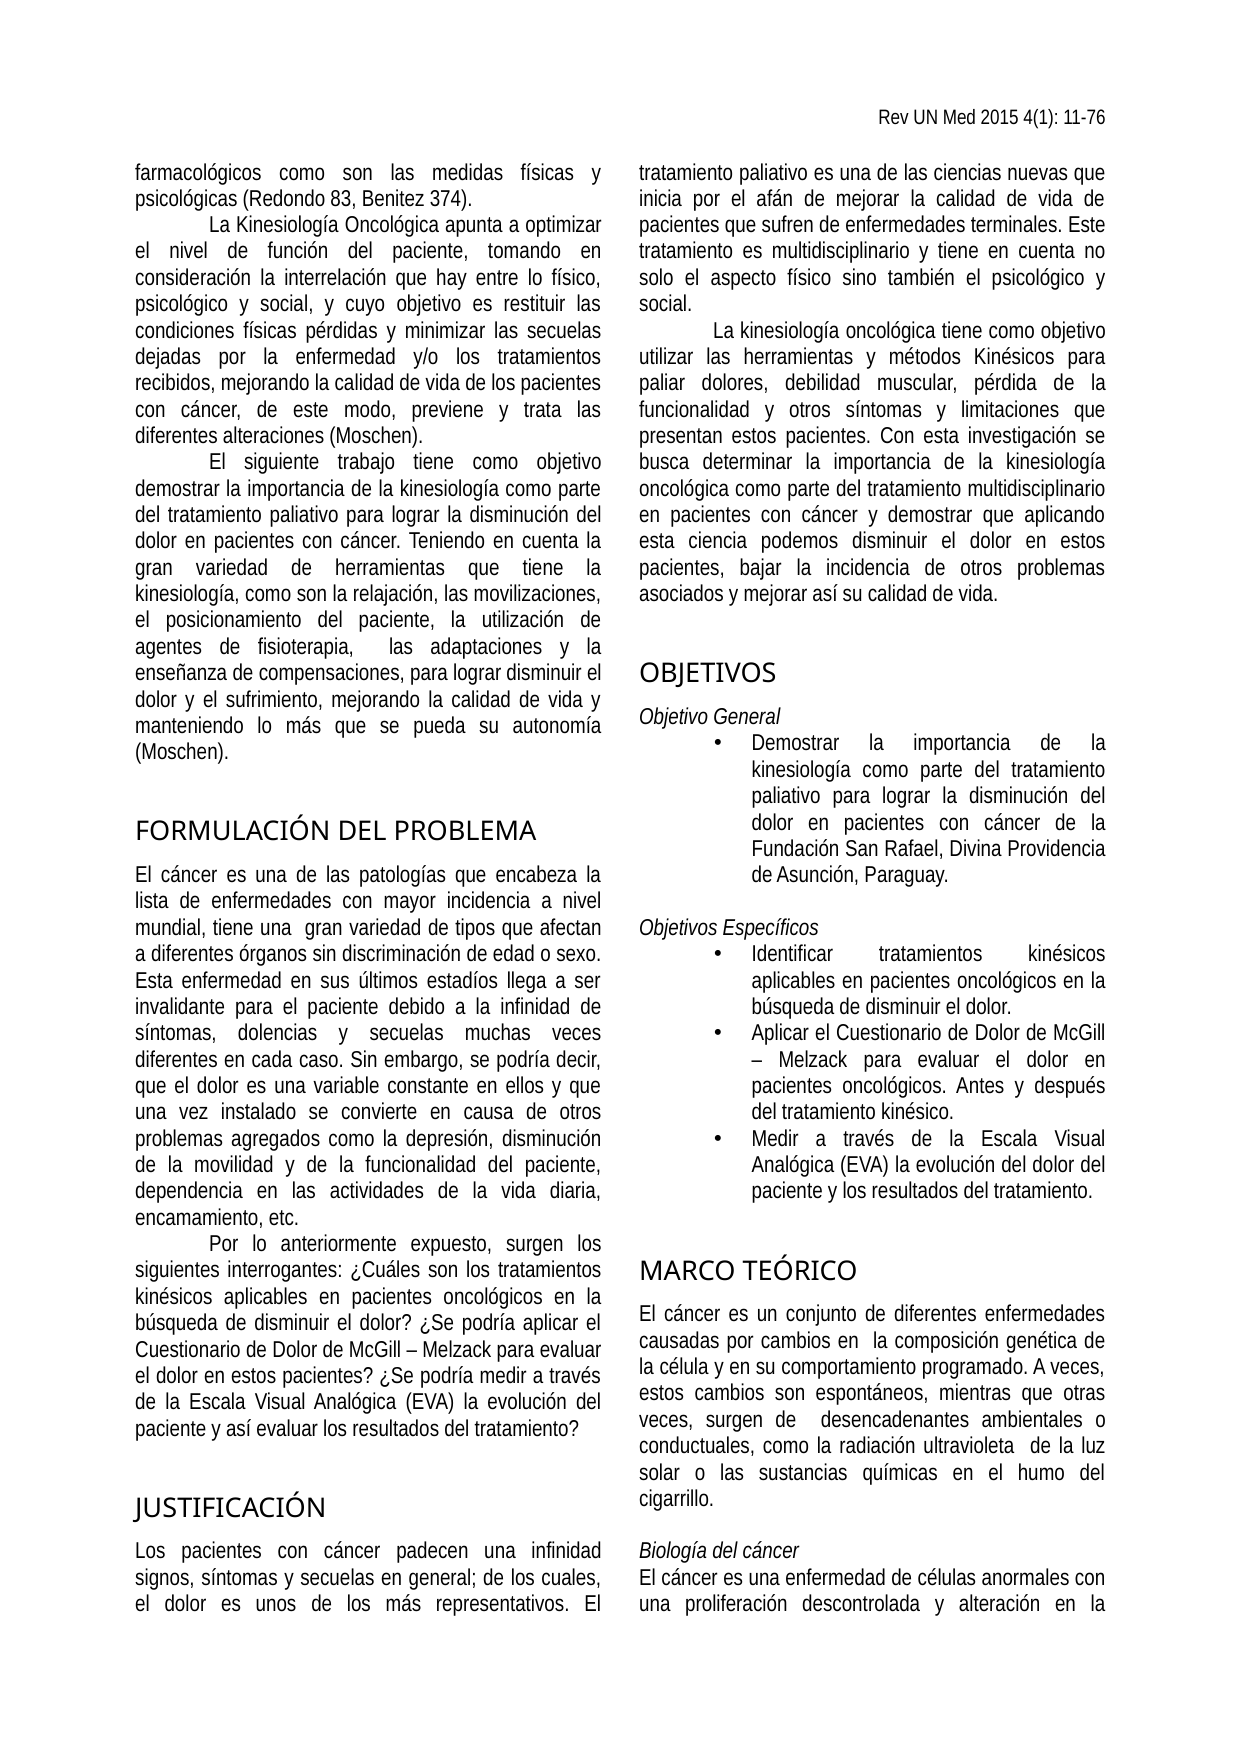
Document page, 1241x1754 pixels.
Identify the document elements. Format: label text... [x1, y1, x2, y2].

text Por lo anteriormente expuesto, surgen los siguientes interrogantes: ¿Cuáles son los tratamientos kinésicos aplicables en pacientes oncológicos en la búsqueda de disminuir el dolor? ¿Se podría aplicar el Cuestionario de Dolor de McGill – Melzack para evaluar el dolor en estos pacientes? ¿Se podría medir a través de la Escala Visual Analógica (EVA) la evolución del paciente y así evaluar los resultados del tratamiento? [135, 1230, 601, 1441]
text tratamiento paliativo es una de las ciencias nuevas que inicia por el afán de mejorar la calidad de vida de pacientes que sufren de enfermedades terminales. Este tratamiento es multidisciplinario y tiene en cuenta no solo el aspecto físico sino también el psicológico y social. [639, 158, 1106, 317]
text Objetivos Específicos [639, 914, 1106, 940]
text El cáncer es una enfermedad de células anormales con una proliferación descontrolada y alteración en la [639, 1564, 1106, 1617]
text Objetivo General [639, 703, 1106, 729]
list Identificar tratamientos kinésicos aplicables en pacientes oncológicos en la búsqueda de disminuir el dolor. [714, 940, 1106, 1019]
text El cáncer es un conjunto de diferentes enfermedades causadas por cambios en la composición genética de la célula y en su comportamiento programado. A veces, estos cambios son espontáneos, mientras que otras veces, surgen de desencadenantes ambientales o conductuales, como la radiación ultravioleta de la luz solar o las sustancias químicas en el humo del cigarrillo. [639, 1300, 1106, 1511]
subtitle FORMULACIÓN DEL PROBLEMA [135, 812, 601, 849]
subtitle OBJETIVOS [639, 654, 1106, 691]
text Biología del cáncer [639, 1537, 1106, 1564]
text El siguiente trabajo tiene como objetivo demostrar la importancia de la kinesiología como parte del tratamiento paliativo para lograr la disminución del dolor en pacientes con cáncer. Teniendo en cuenta la gran variedad de herramientas que tiene la kinesiología, como son la relajación, las movilizaciones, el posicionamiento del paciente, la utilización de agentes de fisioterapia, las adaptaciones y la enseñanza de compensaciones, para lograr disminuir el dolor y el sufrimiento, mejorando la calidad de vida y manteniendo lo más que se pueda su autonomía (Moschen). [135, 448, 601, 764]
text El cáncer es una de las patologías que encabeza la lista de enfermedades con mayor incidencia a nivel mundial, tiene una gran variedad de tipos que afectan a diferentes órganos sin discriminación de edad o sexo. Esta enfermedad en sus últimos estadíos llega a ser invalidante para el paciente debido a la infinidad de síntomas, dolencias y secuelas muchas veces diferentes en cada caso. Sin embargo, se podría decir, que el dolor es una variable constante en ellos y que una vez instalado se convierte en causa de otros problemas agregados como la depresión, disminución de la movilidad y de la funcionalidad del paciente, dependencia en las actividades de la vida diaria, encamamiento, etc. [135, 861, 601, 1230]
list Aplicar el Cuestionario de Dolor de McGill – Melzack para evaluar el dolor en pacientes oncológicos. Antes y después del tratamiento kinésico. [714, 1019, 1106, 1125]
list Medir a través de la Escala Visual Analógica (EVA) la evolución del dolor del paciente y los resultados del tratamiento. [714, 1125, 1106, 1204]
subtitle JUSTIFICACIÓN [135, 1488, 601, 1525]
text La kinesiología oncológica tiene como objetivo utilizar las herramientas y métodos Kinésicos para paliar dolores, debilidad muscular, pérdida de la funcionalidad y otros síntomas y limitaciones que presentan estos pacientes. Con esta investigación se busca determinar la importancia de la kinesiología oncológica como parte del tratamiento multidisciplinario en pacientes con cáncer y demostrar que aplicando esta ciencia podemos disminuir el dolor en estos pacientes, bajar la incidencia de otros problemas asociados y mejorar así su calidad de vida. [639, 317, 1106, 606]
subtitle MARCO TEÓRICO [639, 1251, 1106, 1288]
list Demostrar la importancia de la kinesiología como parte del tratamiento paliativo para lograr la disminución del dolor en pacientes con cáncer de la Fundación San Rafael, Divina Providencia de Asunción, Paraguay. [714, 729, 1106, 887]
text La Kinesiología Oncológica apunta a optimizar el nivel de función del paciente, tomando en consideración la interrelación que hay entre lo físico, psicológico y social, y cuyo objetivo es restituir las condiciones físicas pérdidas y minimizar las secuelas dejadas por la enfermedad y/o los tratamientos recibidos, mejorando la calidad de vida de los pacientes con cáncer, de este modo, previene y trata las diferentes alteraciones (Moschen). [135, 211, 601, 448]
text Los pacientes con cáncer padecen una infinidad signos, síntomas y secuelas en general; de los cuales, el dolor es unos de los más representativos. El [135, 1537, 601, 1617]
text farmacológicos como son las medidas físicas y psicológicas (Redondo 83, Benitez 374). [135, 158, 601, 211]
